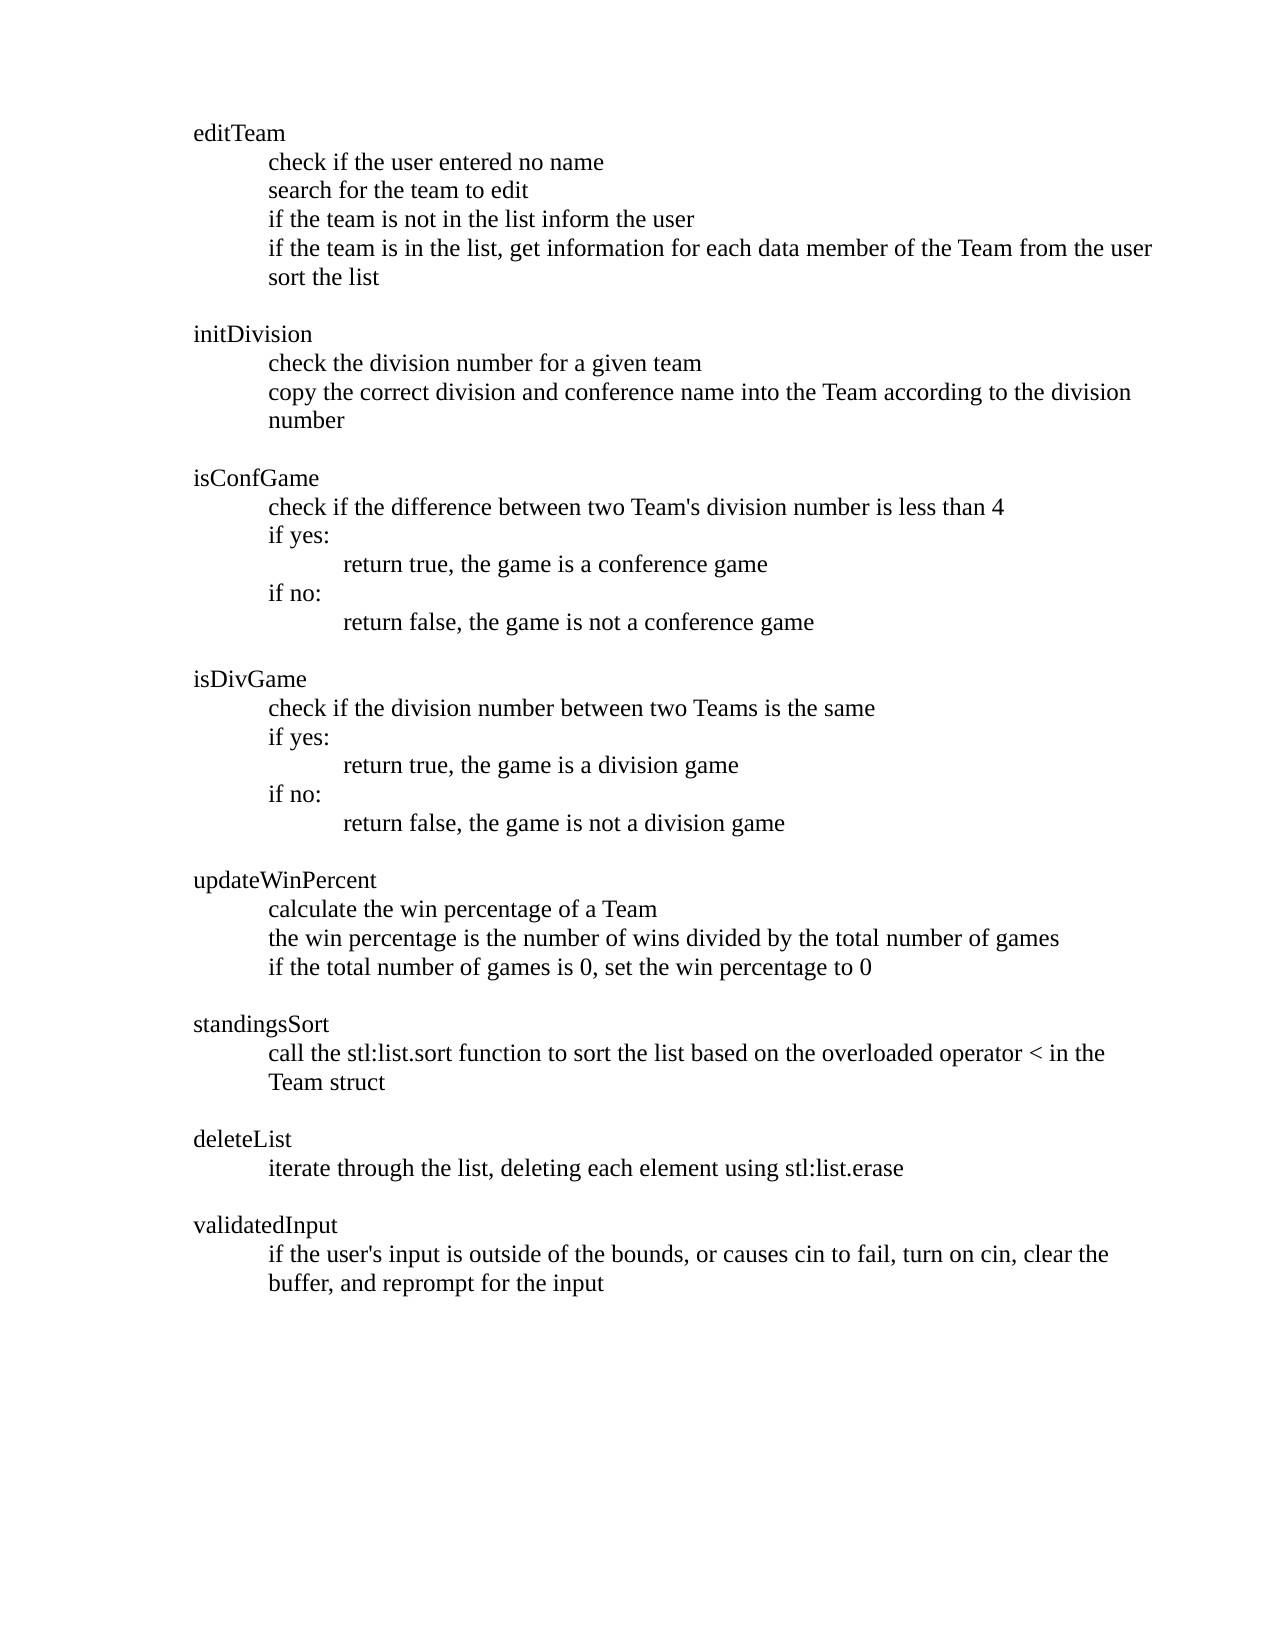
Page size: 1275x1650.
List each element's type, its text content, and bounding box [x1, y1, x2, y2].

text if no: [118, 578, 1157, 607]
text if the team is not in the list inform the user [118, 204, 1157, 233]
text editTeam [118, 118, 1157, 147]
text call the stl:list.sort function to sort the list based on the overloaded operator < in the Team struct [118, 1038, 1157, 1096]
text initDivision [118, 319, 1157, 348]
text if no: [118, 779, 1157, 808]
text return false, the game is not a conference game [118, 607, 1157, 636]
text calculate the win percentage of a Team [118, 894, 1157, 923]
text check the division number for a given team [118, 348, 1157, 377]
text if the user's input is outside of the bounds, or causes cin to fail, turn on cin, clear the buffer, and reprompt for the input [118, 1239, 1157, 1297]
text sort the list [118, 262, 1157, 291]
text deleteList [118, 1124, 1157, 1153]
text the win percentage is the number of wins divided by the total number of games [118, 923, 1157, 952]
text return true, the game is a division game [118, 751, 1157, 779]
text if yes: [118, 722, 1157, 751]
text isConfGame [118, 463, 1157, 492]
text check if the user entered no name [118, 147, 1157, 176]
text updateWinPercent [118, 866, 1157, 894]
text standingsSort [118, 1009, 1157, 1038]
text if the team is in the list, get information for each data member of the Team from the user [118, 233, 1157, 262]
text search for the team to edit [118, 176, 1157, 204]
text iterate through the list, deleting each element using stl:list.erase [118, 1153, 1157, 1182]
text if the total number of games is 0, set the win percentage to 0 [118, 952, 1157, 981]
text check if the division number between two Teams is the same [118, 693, 1157, 722]
text check if the difference between two Team's division number is less than 4 [118, 492, 1157, 521]
text return true, the game is a conference game [118, 549, 1157, 578]
text if yes: [118, 521, 1157, 549]
text return false, the game is not a division game [118, 808, 1157, 837]
text validatedInput [118, 1211, 1157, 1239]
text isDivGame [118, 664, 1157, 693]
text copy the correct division and conference name into the Team according to the division number [118, 377, 1157, 434]
